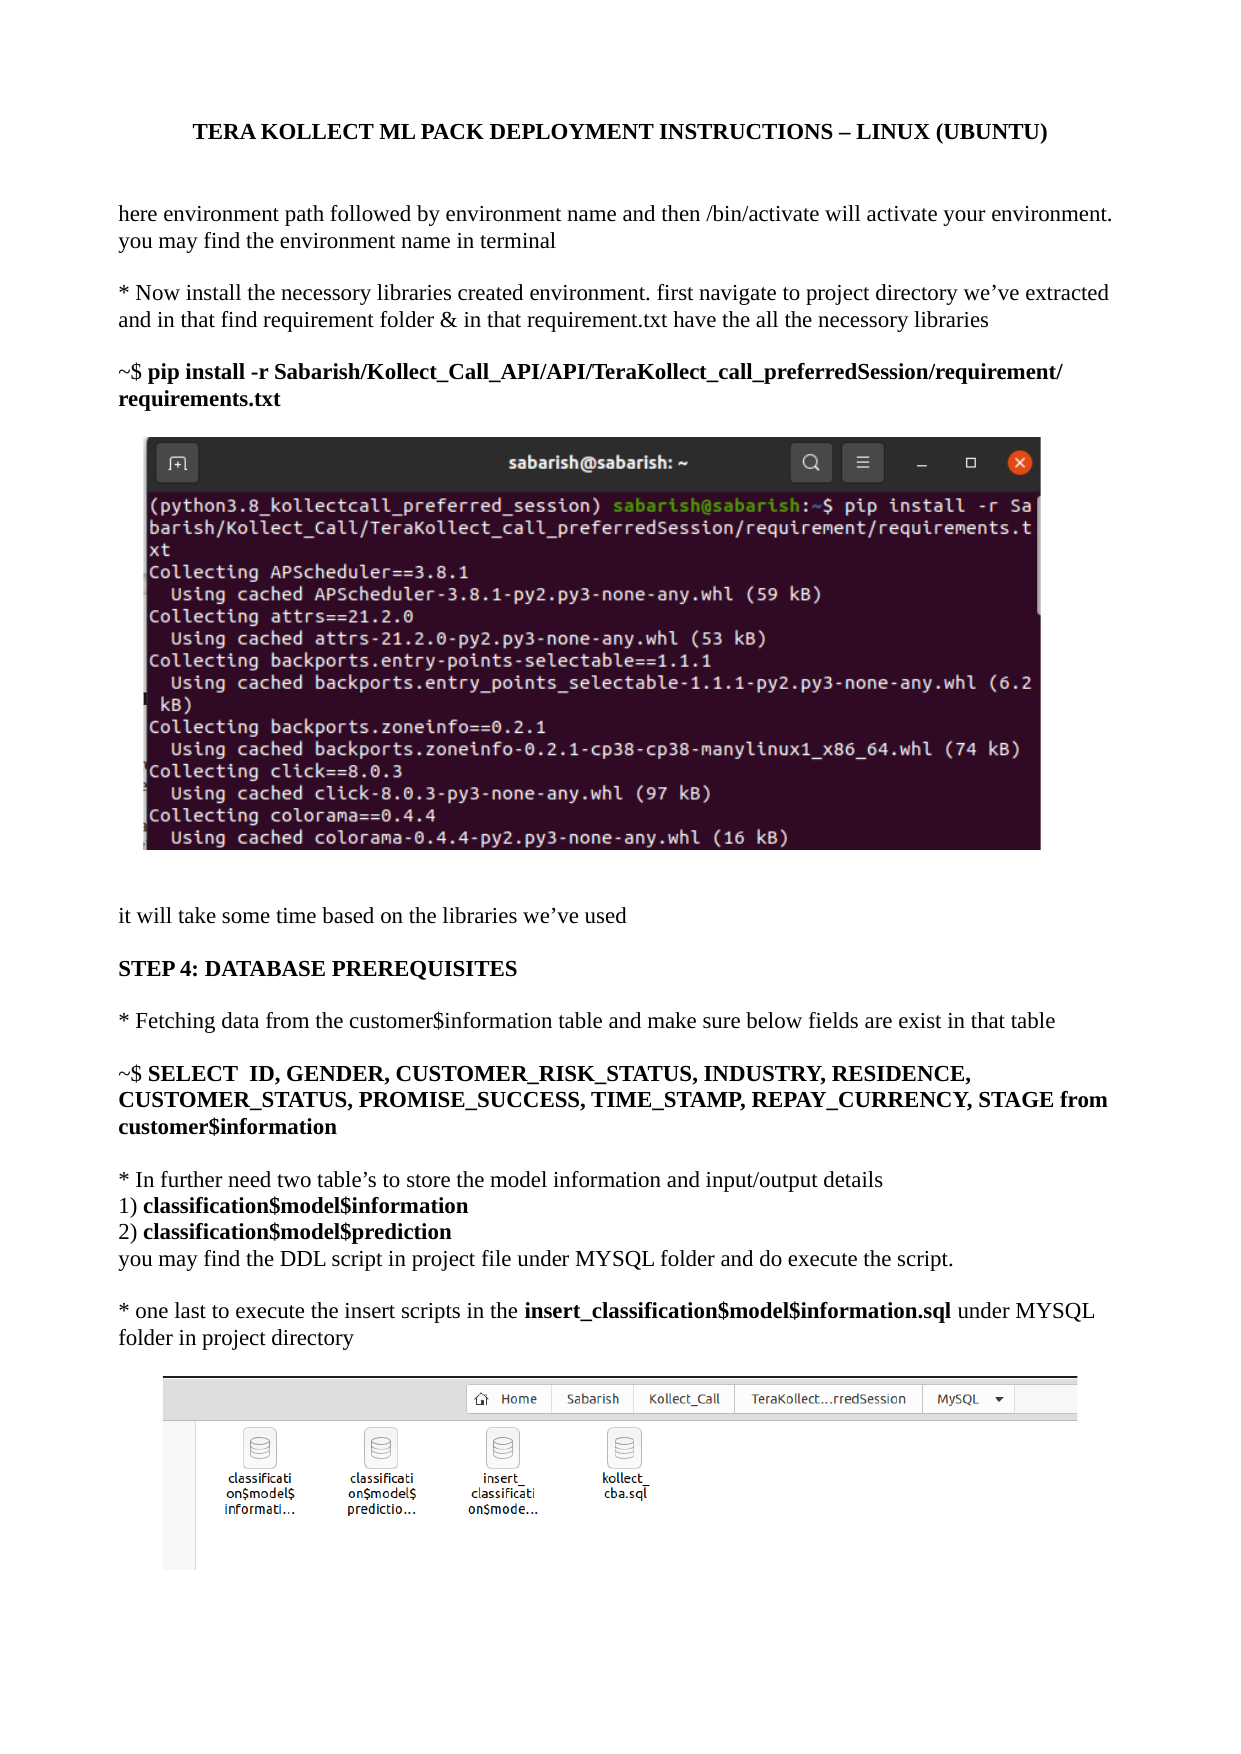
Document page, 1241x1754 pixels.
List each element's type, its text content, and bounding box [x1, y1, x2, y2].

text 1) classification$model$information [118, 1192, 1122, 1218]
text * Fetching data from the customer$information table and make sure below fields are exist in that table [118, 1007, 1122, 1034]
text * one last to execute the insert scripts in the insert_classification$model$information.sql under MYSQL folder in project directory [118, 1297, 1122, 1350]
text it will take some time based on the libraries we’ve used [118, 902, 1122, 928]
text * In further need two table’s to store the model information and input/output details [118, 1166, 1122, 1192]
text you may find the DDL script in project file under MYSQL folder and do execute the script. [118, 1245, 1122, 1271]
text ~$ SELECT ID, GENDER, CUSTOMER_RISK_STATUS, INDUSTRY, RESIDENCE, CUSTOMER_STATUS, PROMISE_SUCCESS, TIME_STAMP, REPAY_CURRENCY, STAGE from customer$information [118, 1060, 1122, 1139]
text ~$ pip install -r Sabarish/Kollect_Call_API/API/TeraKollect_call_preferredSession/requirement/requirements.txt [118, 358, 1122, 411]
picture [143, 437, 1041, 850]
text * Now install the necessory libraries created environment. first navigate to project directory we’ve extracted and in that find requirement folder & in that requirement.txt have the all the necessory libraries [118, 279, 1122, 332]
text here environment path followed by environment name and then /bin/activate will activate your environment. you may find the environment name in terminal [118, 200, 1122, 253]
picture [162, 1376, 1078, 1570]
text STEP 4: DATABASE PREREQUISITES [118, 955, 1122, 981]
text 2) classification$model$prediction [118, 1218, 1122, 1245]
